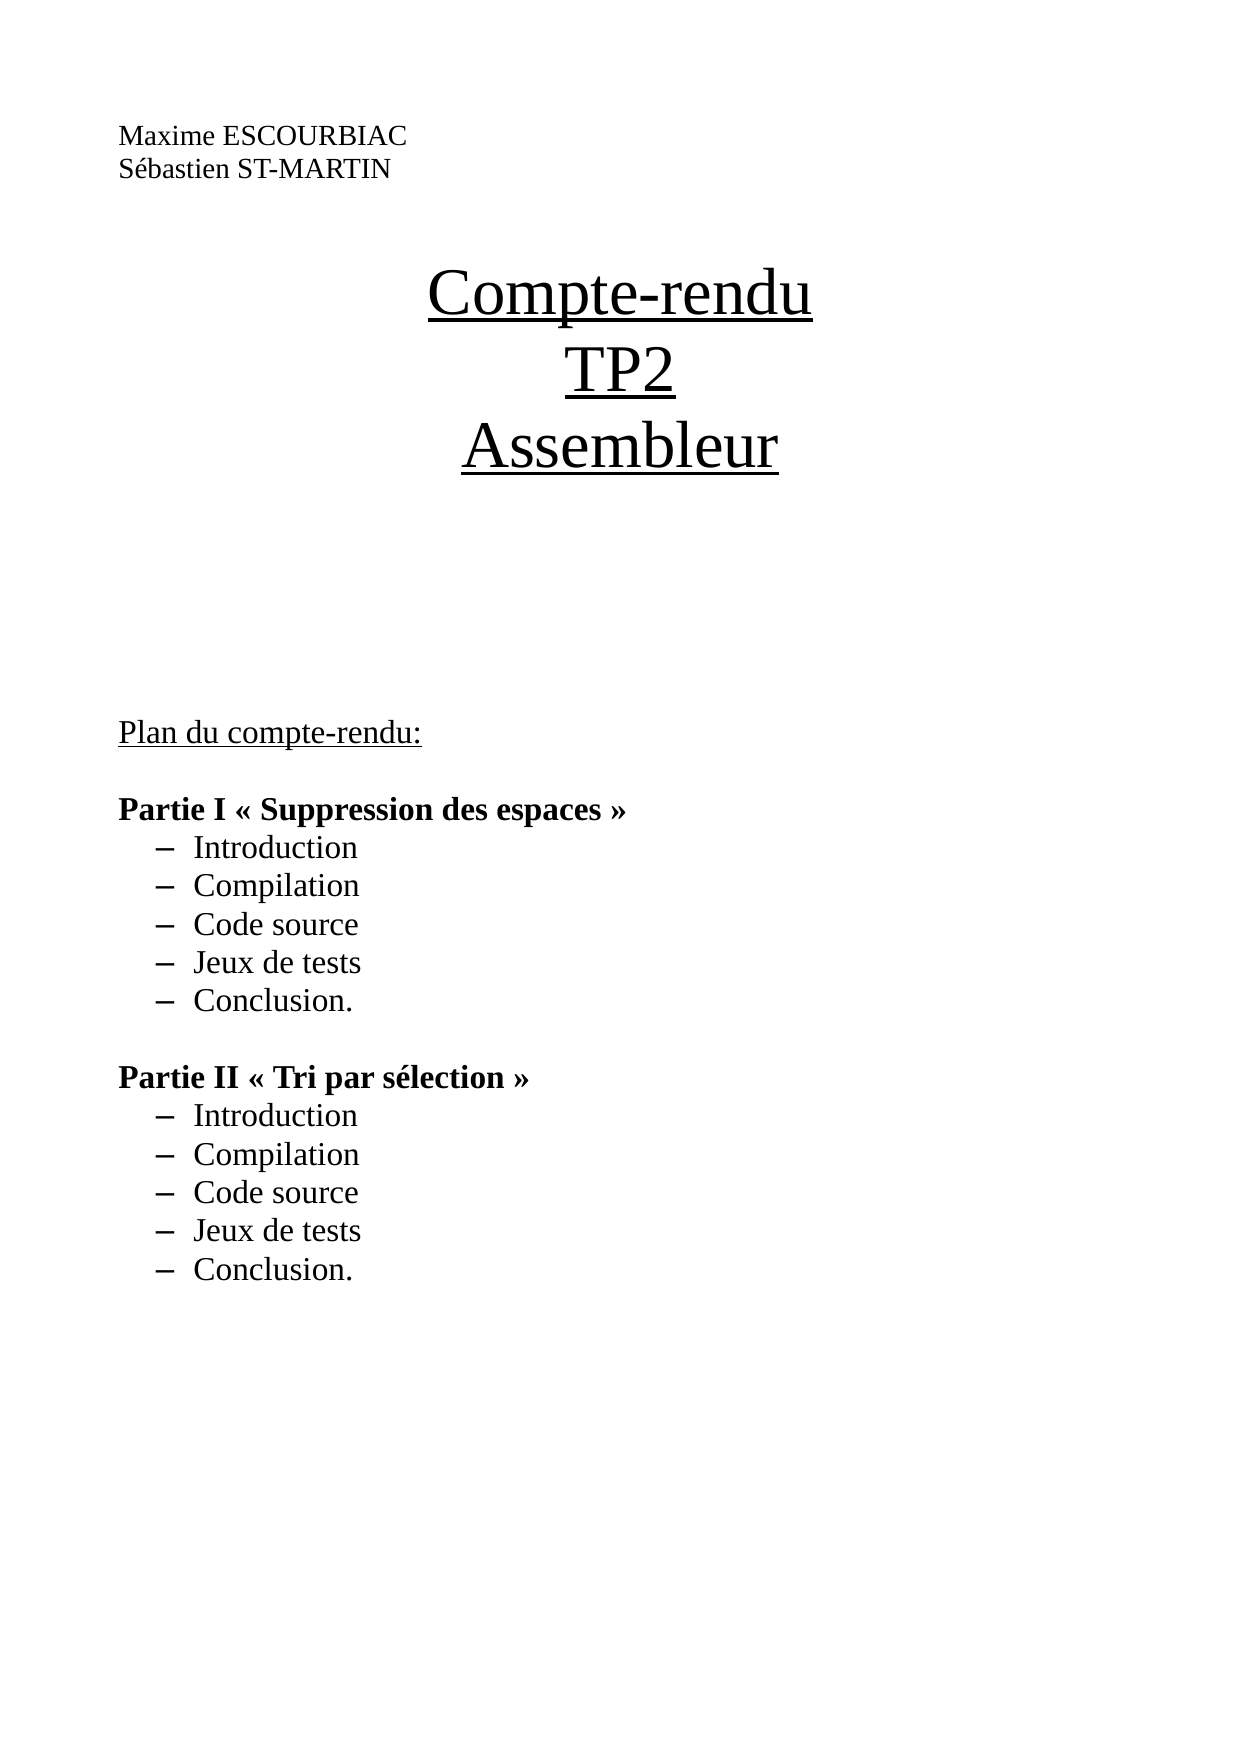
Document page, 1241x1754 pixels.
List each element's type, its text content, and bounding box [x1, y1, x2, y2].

list Code source [156, 904, 1122, 942]
list Code source [156, 1172, 1122, 1211]
text Partie II « Tri par sélection » [118, 1057, 1122, 1096]
text Sébastien ST-MARTIN [118, 152, 1122, 185]
list Jeux de tests [156, 942, 1122, 981]
list Introduction [156, 827, 1122, 866]
text Partie I « Suppression des espaces » [118, 789, 1122, 827]
list Compilation [156, 1134, 1122, 1172]
list Compilation [156, 866, 1122, 904]
list Jeux de tests [156, 1211, 1122, 1249]
text Assembleur [118, 406, 1122, 482]
text Plan du compte-rendu: [118, 712, 1122, 751]
text Compte-rendu [118, 252, 1122, 329]
text Maxime ESCOURBIAC [118, 118, 1122, 152]
list Conclusion. [156, 981, 1122, 1019]
text TP2 [118, 329, 1122, 406]
list Introduction [156, 1096, 1122, 1134]
list Conclusion. [156, 1249, 1122, 1287]
